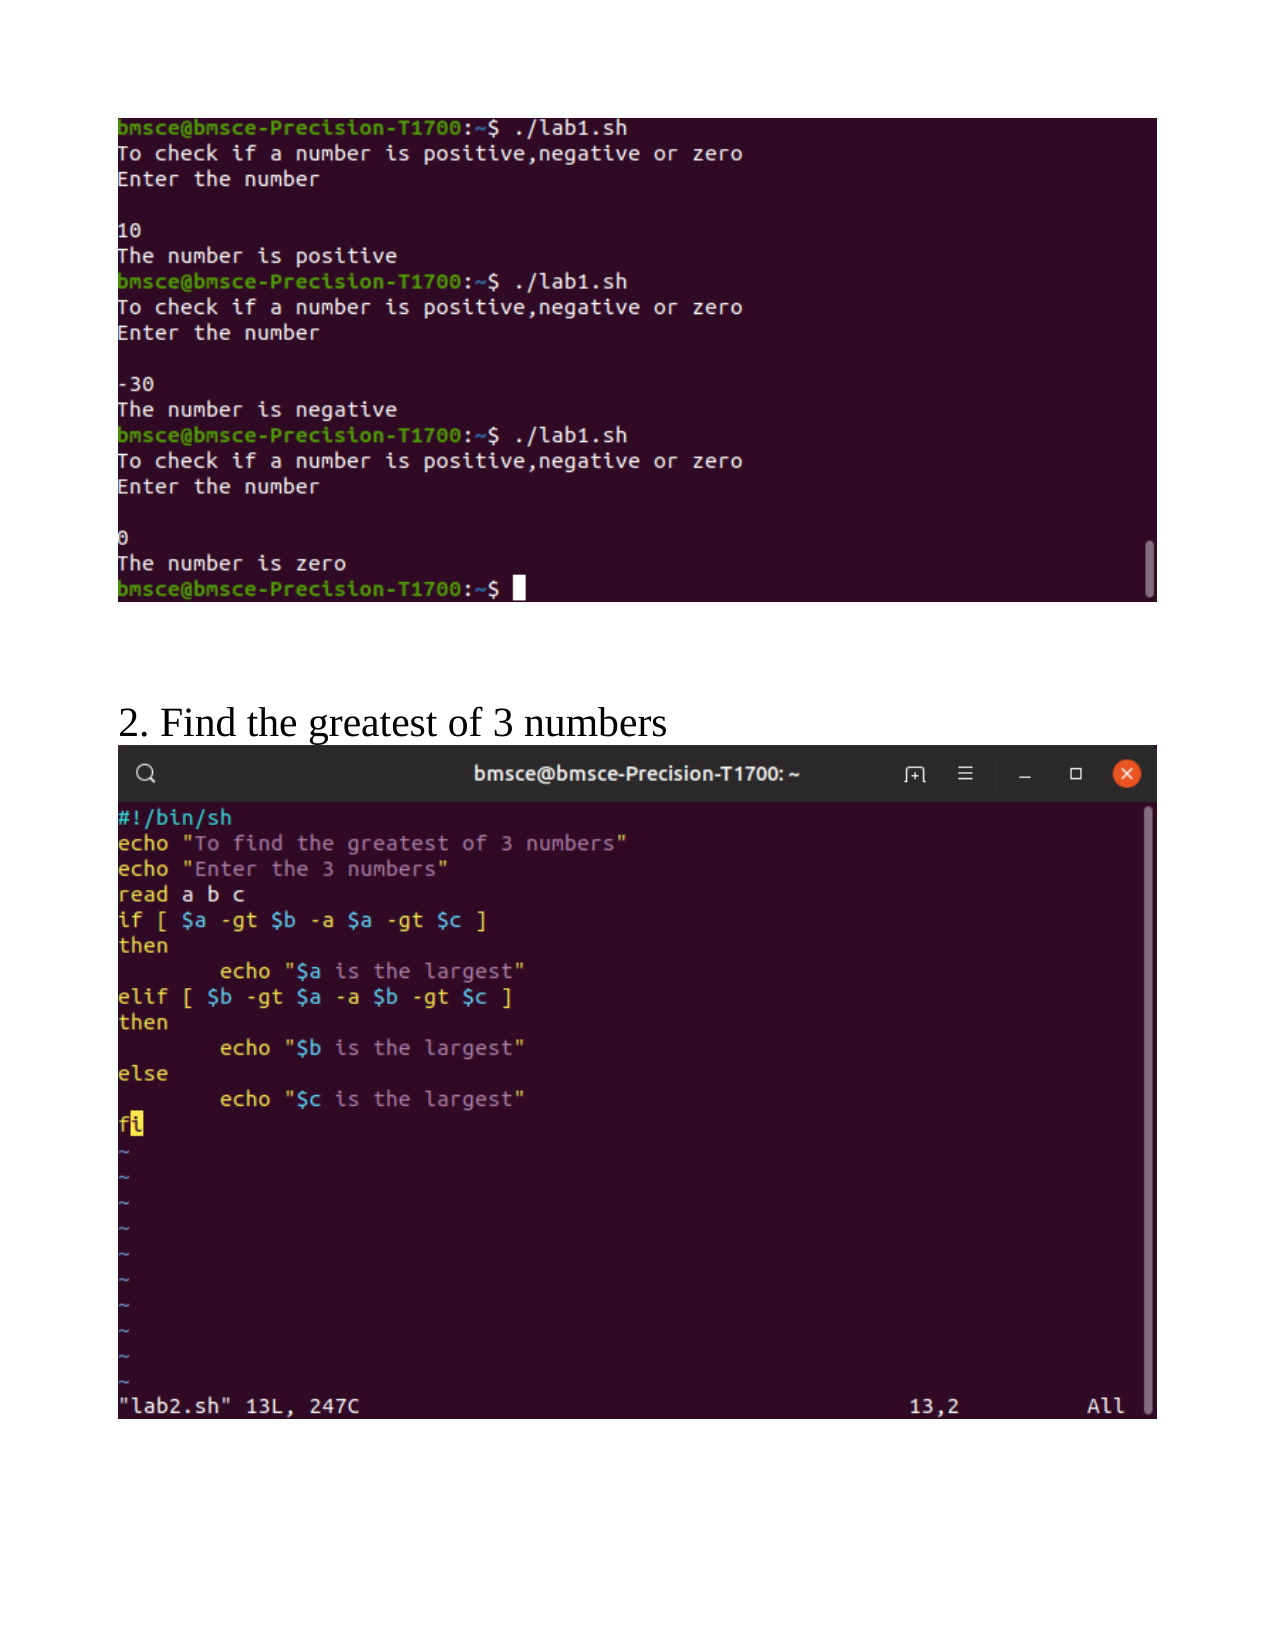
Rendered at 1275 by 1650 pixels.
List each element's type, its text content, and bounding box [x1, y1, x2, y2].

picture [118, 118, 1157, 602]
text 2. Find the greatest of 3 numbers [118, 697, 1157, 745]
picture [118, 745, 1157, 1419]
